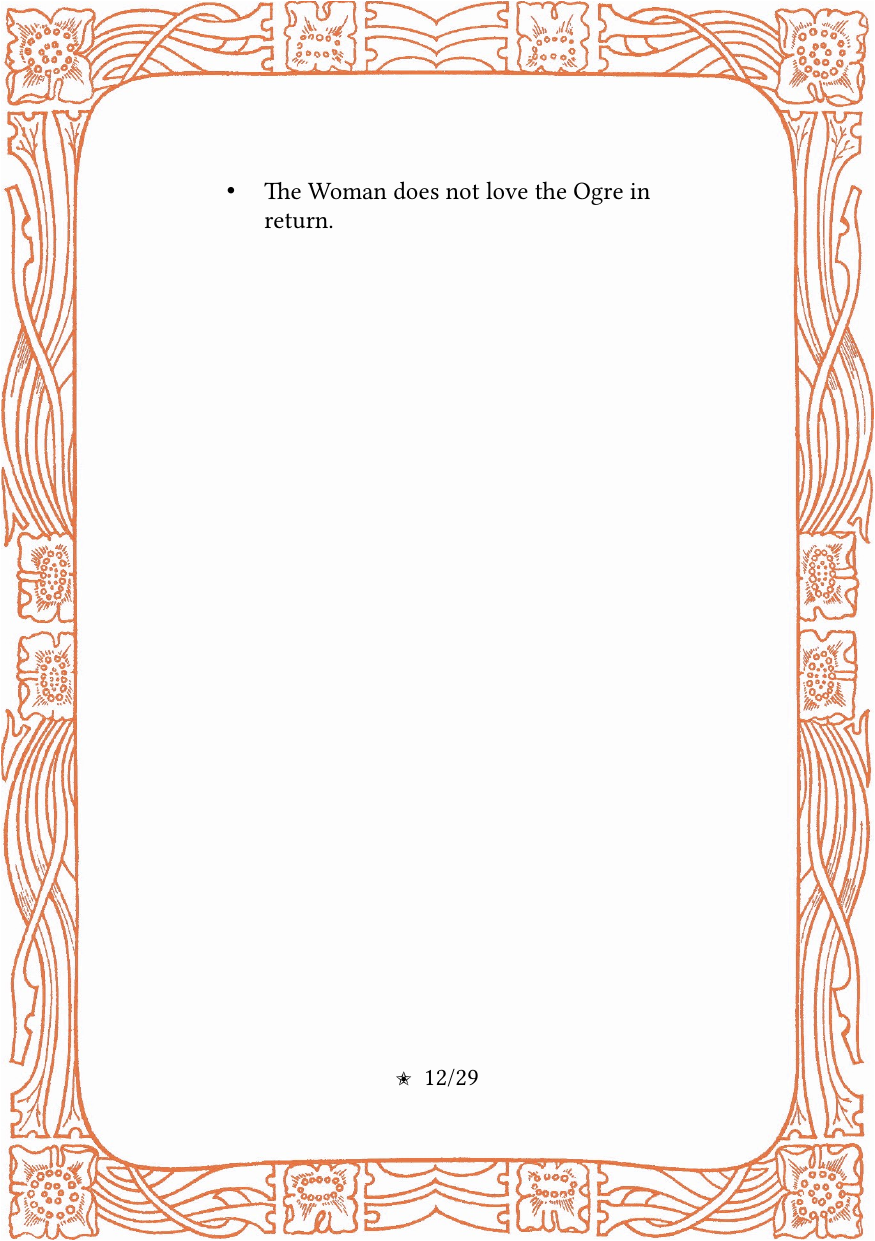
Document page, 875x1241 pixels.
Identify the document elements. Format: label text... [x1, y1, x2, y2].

list The Woman does not love the Ogre in return. [227, 177, 697, 234]
picture [1, 1, 874, 1240]
